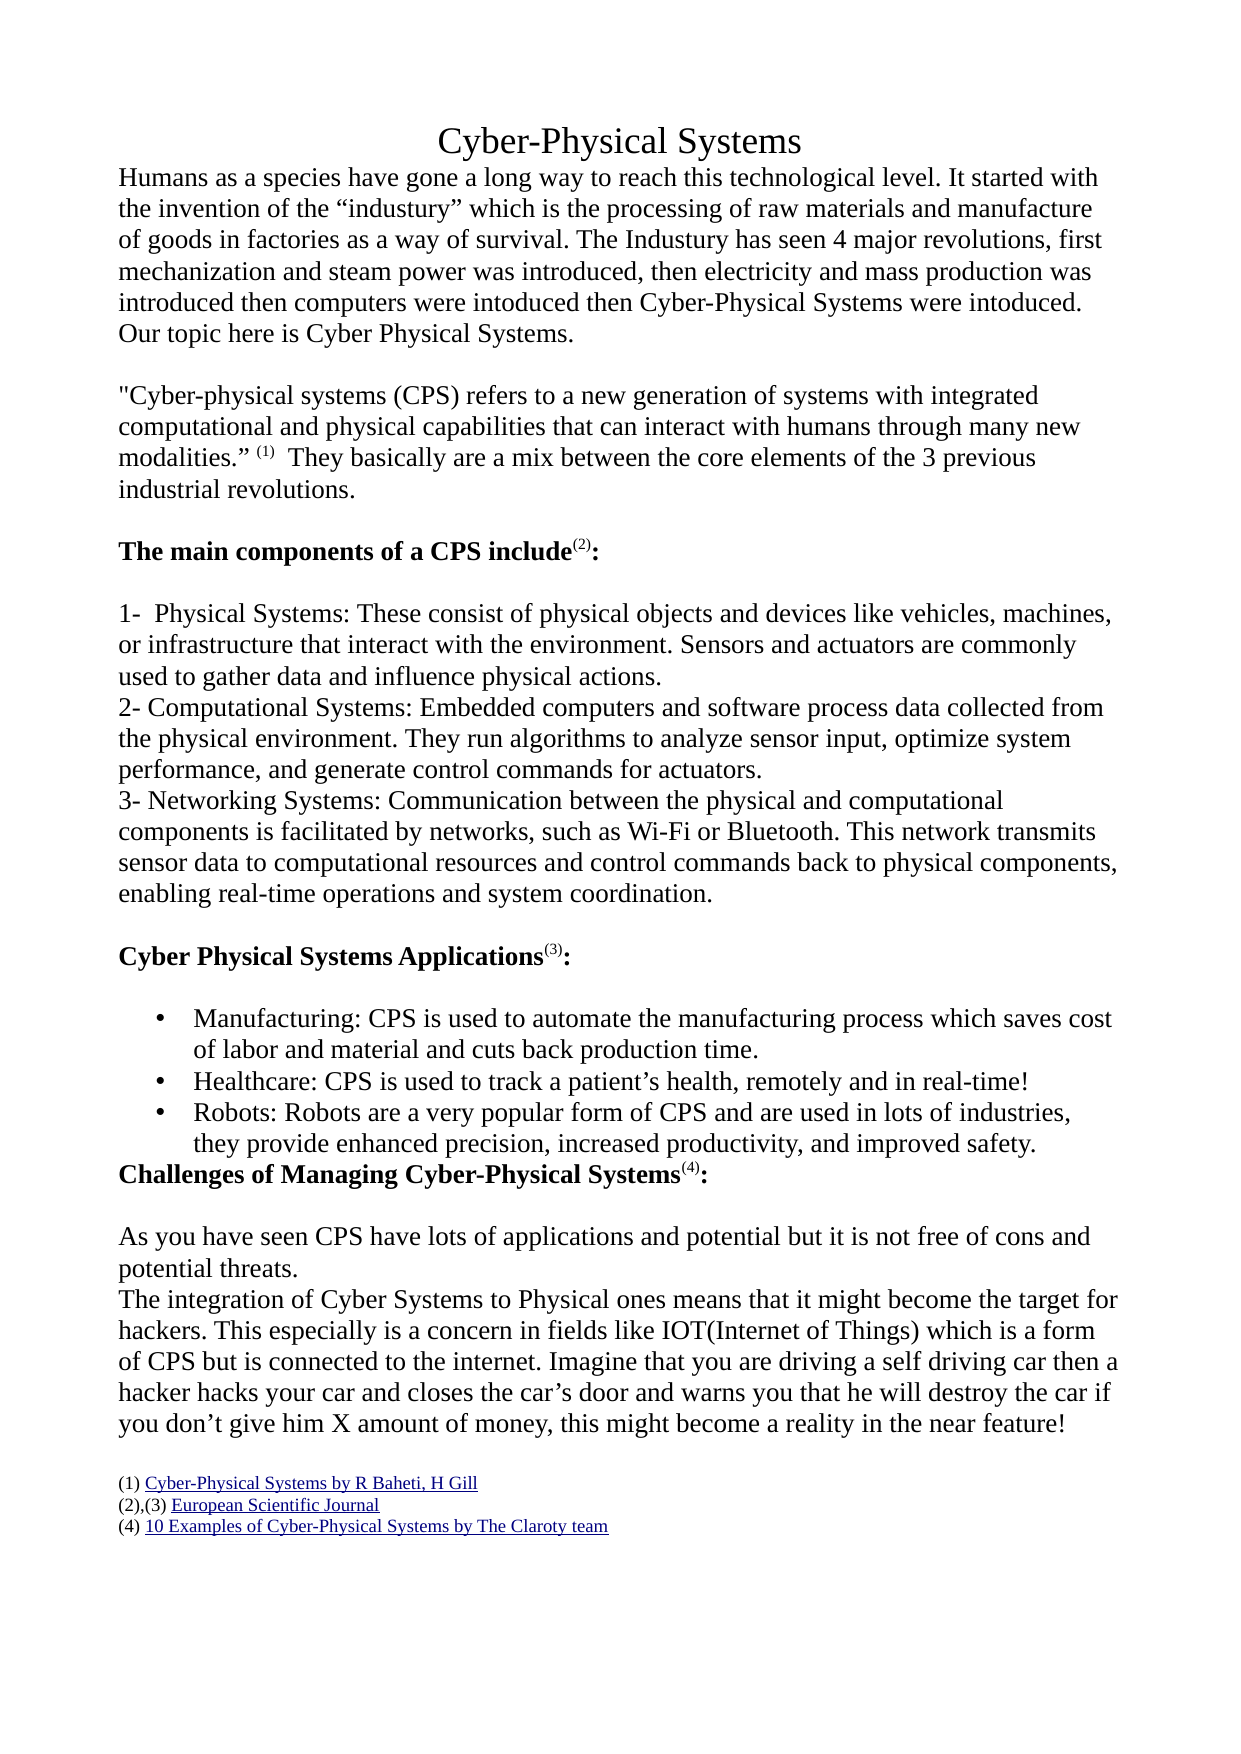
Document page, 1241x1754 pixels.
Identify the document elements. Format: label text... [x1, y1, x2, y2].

list Manufacturing: CPS is used to automate the manufacturing process which saves cost of labor and material and cuts back production time. [156, 1002, 1122, 1064]
text Cyber Physical Systems Applications(3): [118, 940, 1122, 971]
text (4) 10 Examples of Cyber-Physical Systems by The Claroty team [118, 1515, 1122, 1537]
text The main components of a CPS include(2): [118, 535, 1122, 566]
text Cyber-Physical Systems [118, 118, 1122, 161]
text Challenges of Managing Cyber-Physical Systems(4): [118, 1158, 1122, 1189]
text 2- Computational Systems: Embedded computers and software process data collected from the physical environment. They run algorithms to analyze sensor input, optimize system performance, and generate control commands for actuators. [118, 691, 1122, 784]
list Robots: Robots are a very popular form of CPS and are used in lots of industries, they provide enhanced precision, increased productivity, and improved safety. [156, 1096, 1122, 1158]
text 3- Networking Systems: Communication between the physical and computational components is facilitated by networks, such as Wi-Fi or Bluetooth. This network transmits sensor data to computational resources and control commands back to physical components, enabling real-time operations and system coordination. [118, 784, 1122, 909]
text (1) Cyber-Physical Systems by R Baheti, H Gill [118, 1472, 1122, 1494]
text (2),(3) European Scientific Journal [118, 1494, 1122, 1515]
list Healthcare: CPS is used to track a patient’s health, remotely and in real-time! [156, 1064, 1122, 1096]
text "Cyber-physical systems (CPS) refers to a new generation of systems with integrated computational and physical capabilities that can interact with humans through many new modalities.” (1) They basically are a mix between the core elements of the 3 previous industrial revolutions. [118, 379, 1122, 504]
text The integration of Cyber Systems to Physical ones means that it might become the target for hackers. This especially is a concern in fields like IOT(Internet of Things) which is a form of CPS but is connected to the internet. Imagine that you are driving a self driving car then a hacker hacks your car and closes the car’s door and warns you that he will destroy the car if you don’t give him X amount of money, this might become a reality in the near feature! [118, 1283, 1122, 1438]
text Humans as a species have gone a long way to reach this technological level. It started with the invention of the “industury” which is the processing of raw materials and manufacture of goods in factories as a way of survival. The Industury has seen 4 major revolutions, first mechanization and steam power was introduced, then electricity and mass production was introduced then computers were intoduced then Cyber-Physical Systems were intoduced. Our topic here is Cyber Physical Systems. [118, 161, 1122, 348]
text As you have seen CPS have lots of applications and potential but it is not free of cons and potential threats. [118, 1221, 1122, 1283]
text 1- Physical Systems: These consist of physical objects and devices like vehicles, machines, or infrastructure that interact with the environment. Sensors and actuators are commonly used to gather data and influence physical actions. [118, 597, 1122, 691]
